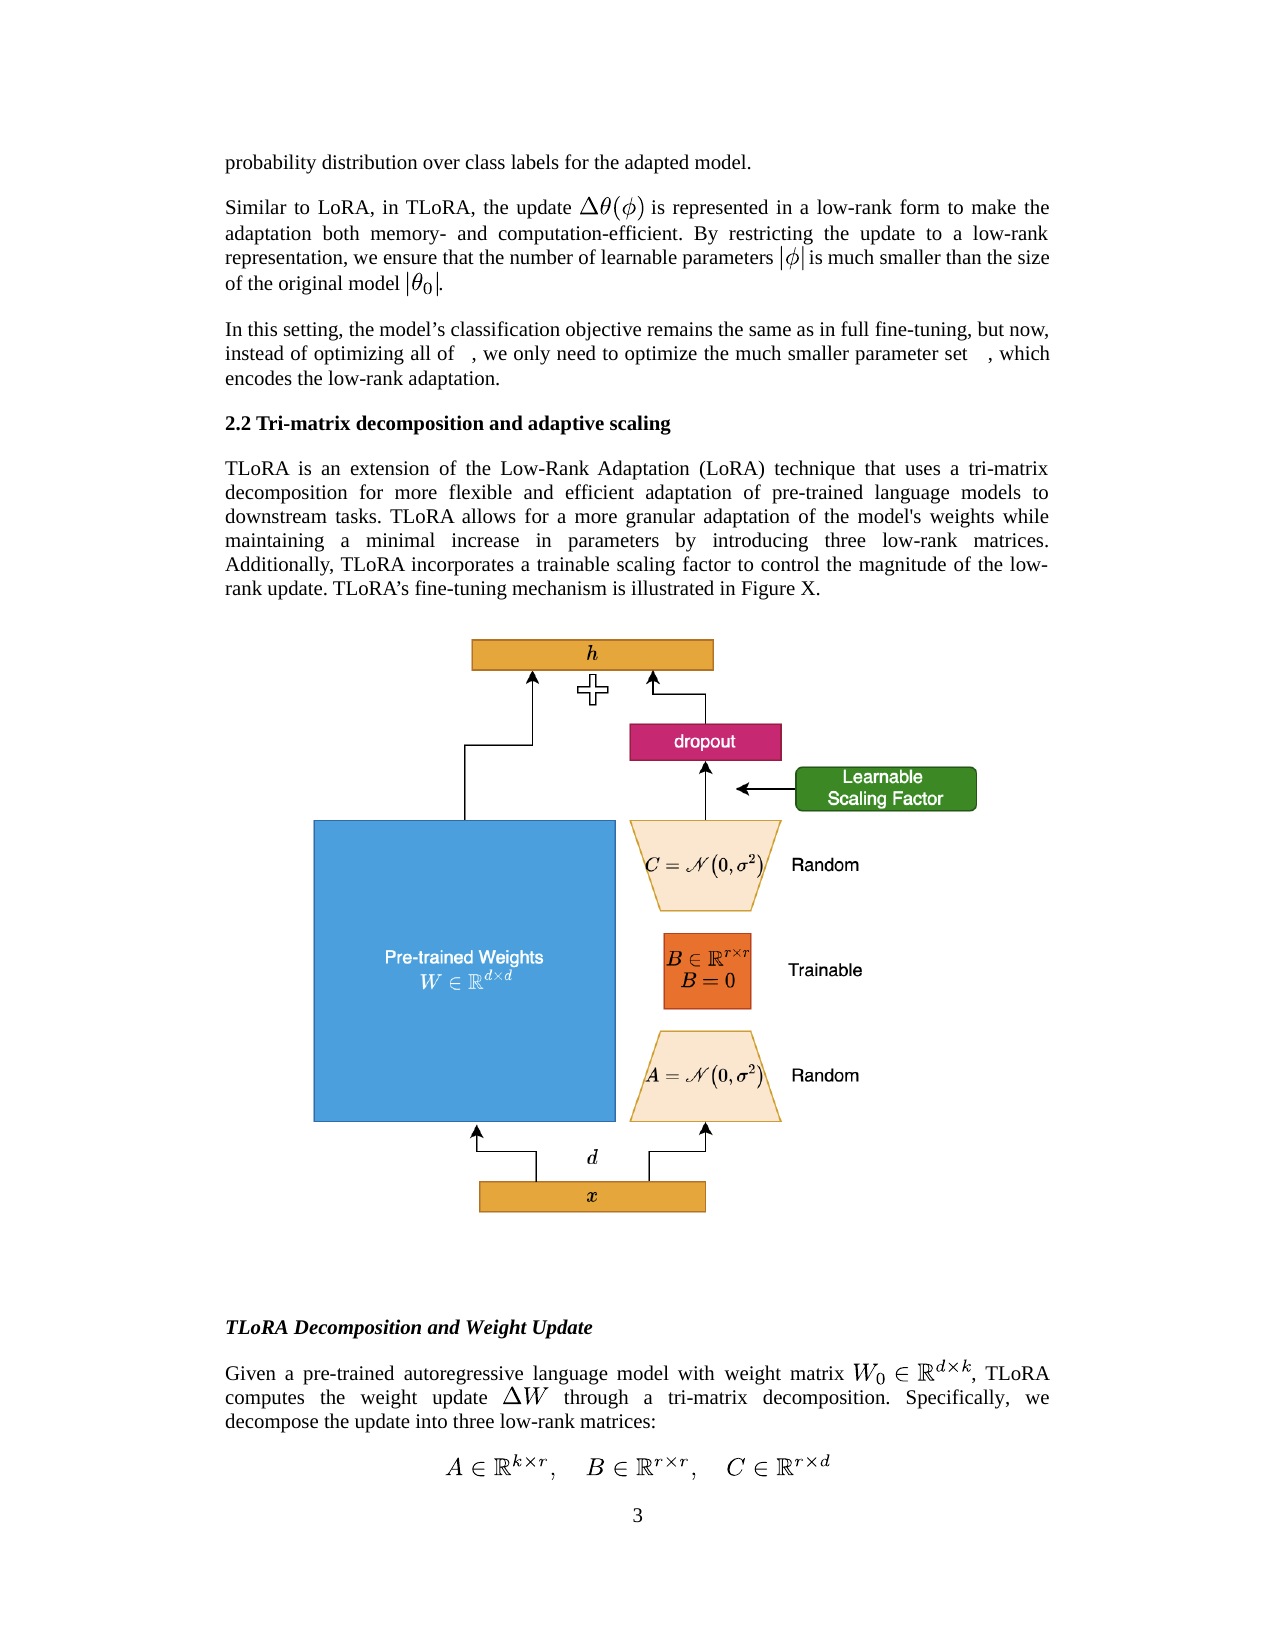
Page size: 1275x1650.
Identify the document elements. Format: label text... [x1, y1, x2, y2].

text TLoRA Decomposition and Weight Update [225, 1314, 1050, 1339]
text probability distribution over class labels for the adapted model. [225, 150, 1050, 174]
text Similar to LoRA, in TLoRA, the update is represented in a low-rank form to make the adaptation both memory- and computation-efficient. By restricting the update to a low-rank representation, we ensure that the number of learnable parameters is much smaller than the size of the original model . [225, 195, 1050, 296]
text TLoRA is an extension of the Low-Rank Adaptation (LoRA) technique that uses a tri-matrix decomposition for more flexible and efficient adaptation of pre-trained language models to downstream tasks. TLoRA allows for a more granular adaptation of the model's weights while maintaining a minimal increase in parameters by introducing three low-rank matrices. Additionally, TLoRA incorporates a trainable scaling factor to control the magnitude of the low-rank update. TLoRA’s fine-tuning mechanism is illustrated in Figure X. [225, 456, 1050, 600]
picture [280, 600, 995, 1249]
text 2.2 Tri-matrix decomposition and adaptive scaling [225, 411, 1050, 435]
text In this setting, the model’s classification objective remains the same as in full fine-tuning, but now, instead of optimizing all of , we only need to optimize the much smaller parameter set , which encodes the low-rank adaptation. [225, 317, 1050, 390]
text Given a pre-trained autoregressive language model with weight matrix , TLoRA computes the weight update through a tri-matrix decomposition. Specifically, we decompose the update into three low-rank matrices: [225, 1359, 1050, 1433]
